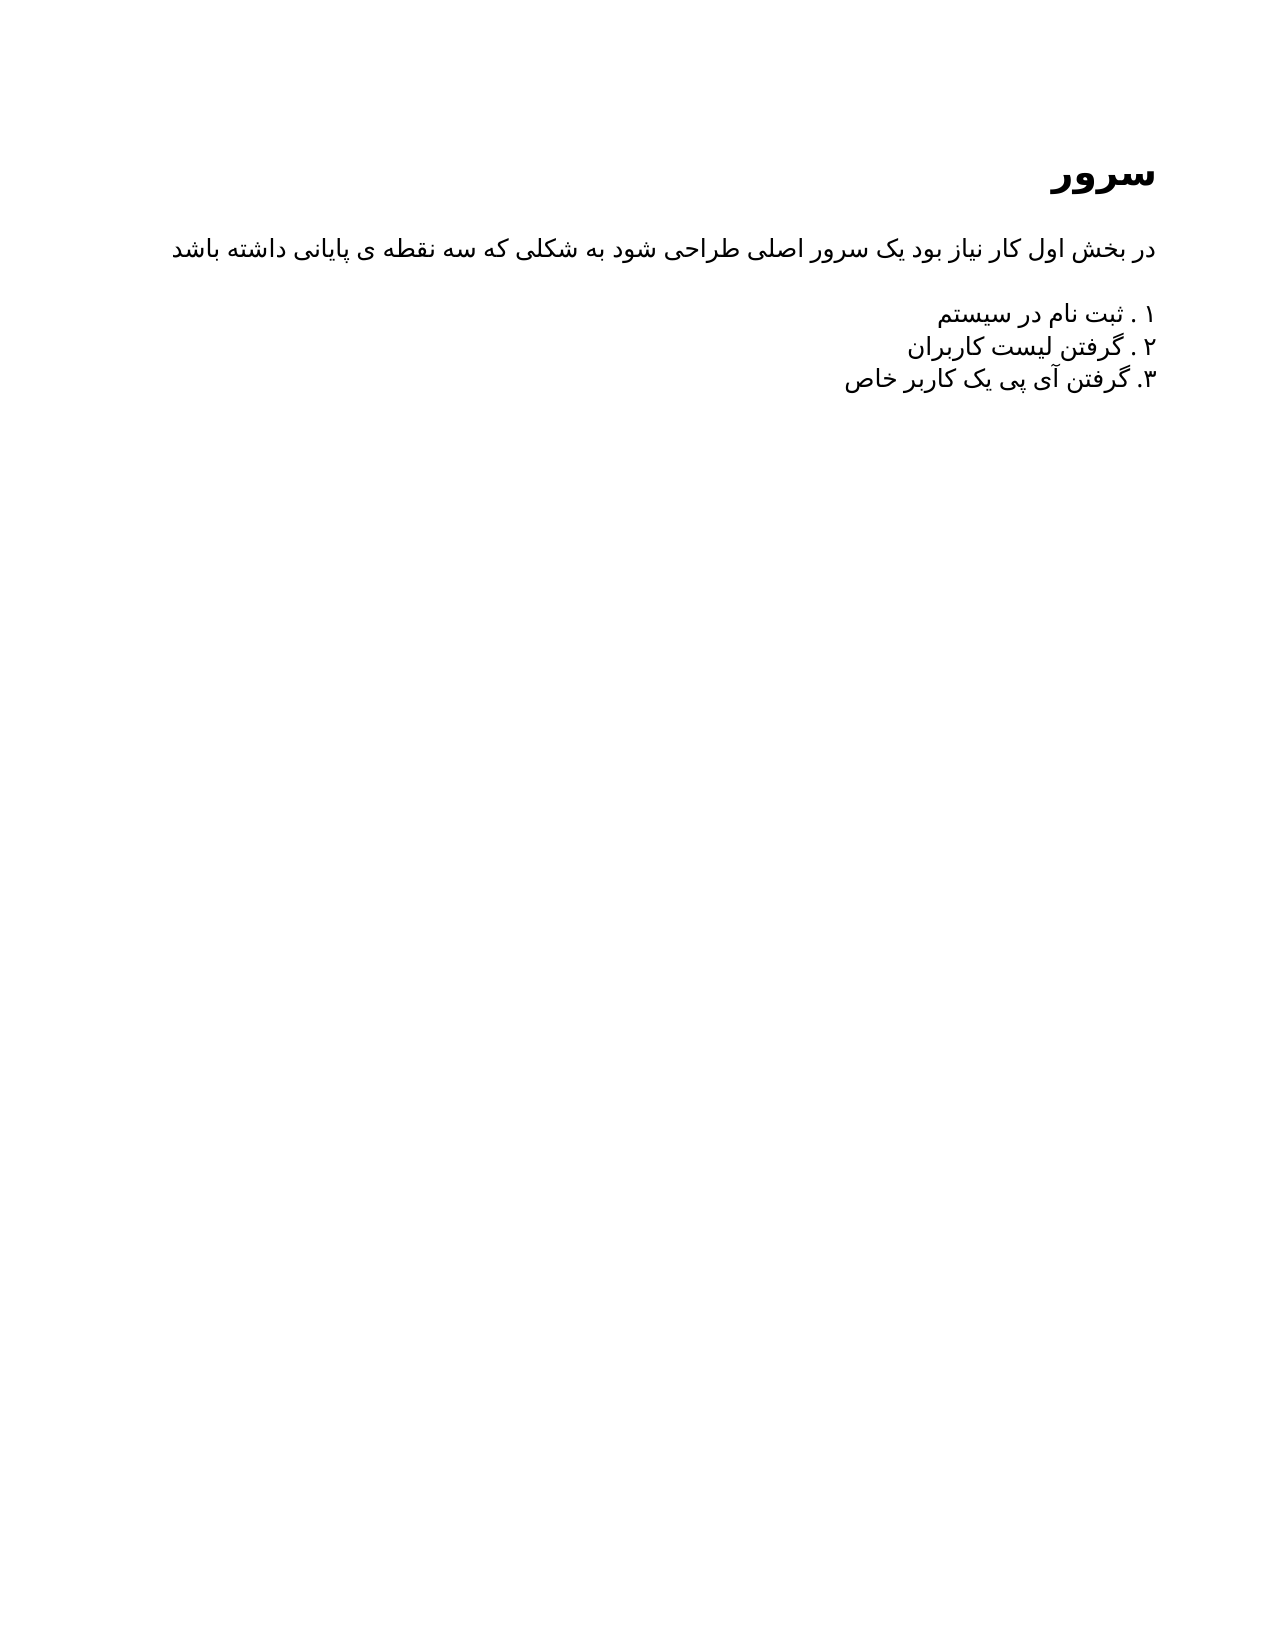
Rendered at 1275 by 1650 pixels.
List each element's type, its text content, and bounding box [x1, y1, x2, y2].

text سرور [118, 152, 1157, 201]
text ۳. گرفتن آی پی یک کاربر خاص [118, 366, 1157, 398]
text ۱ . ثبت نام در سیستم ۲ . گرفتن لیست کاربران [118, 268, 1157, 366]
text در بخش اول کار نیاز بود یک سرور اصلی طراحی شود به شکلی که سه نقطه ی پایانی داشته باشد [118, 235, 1157, 268]
